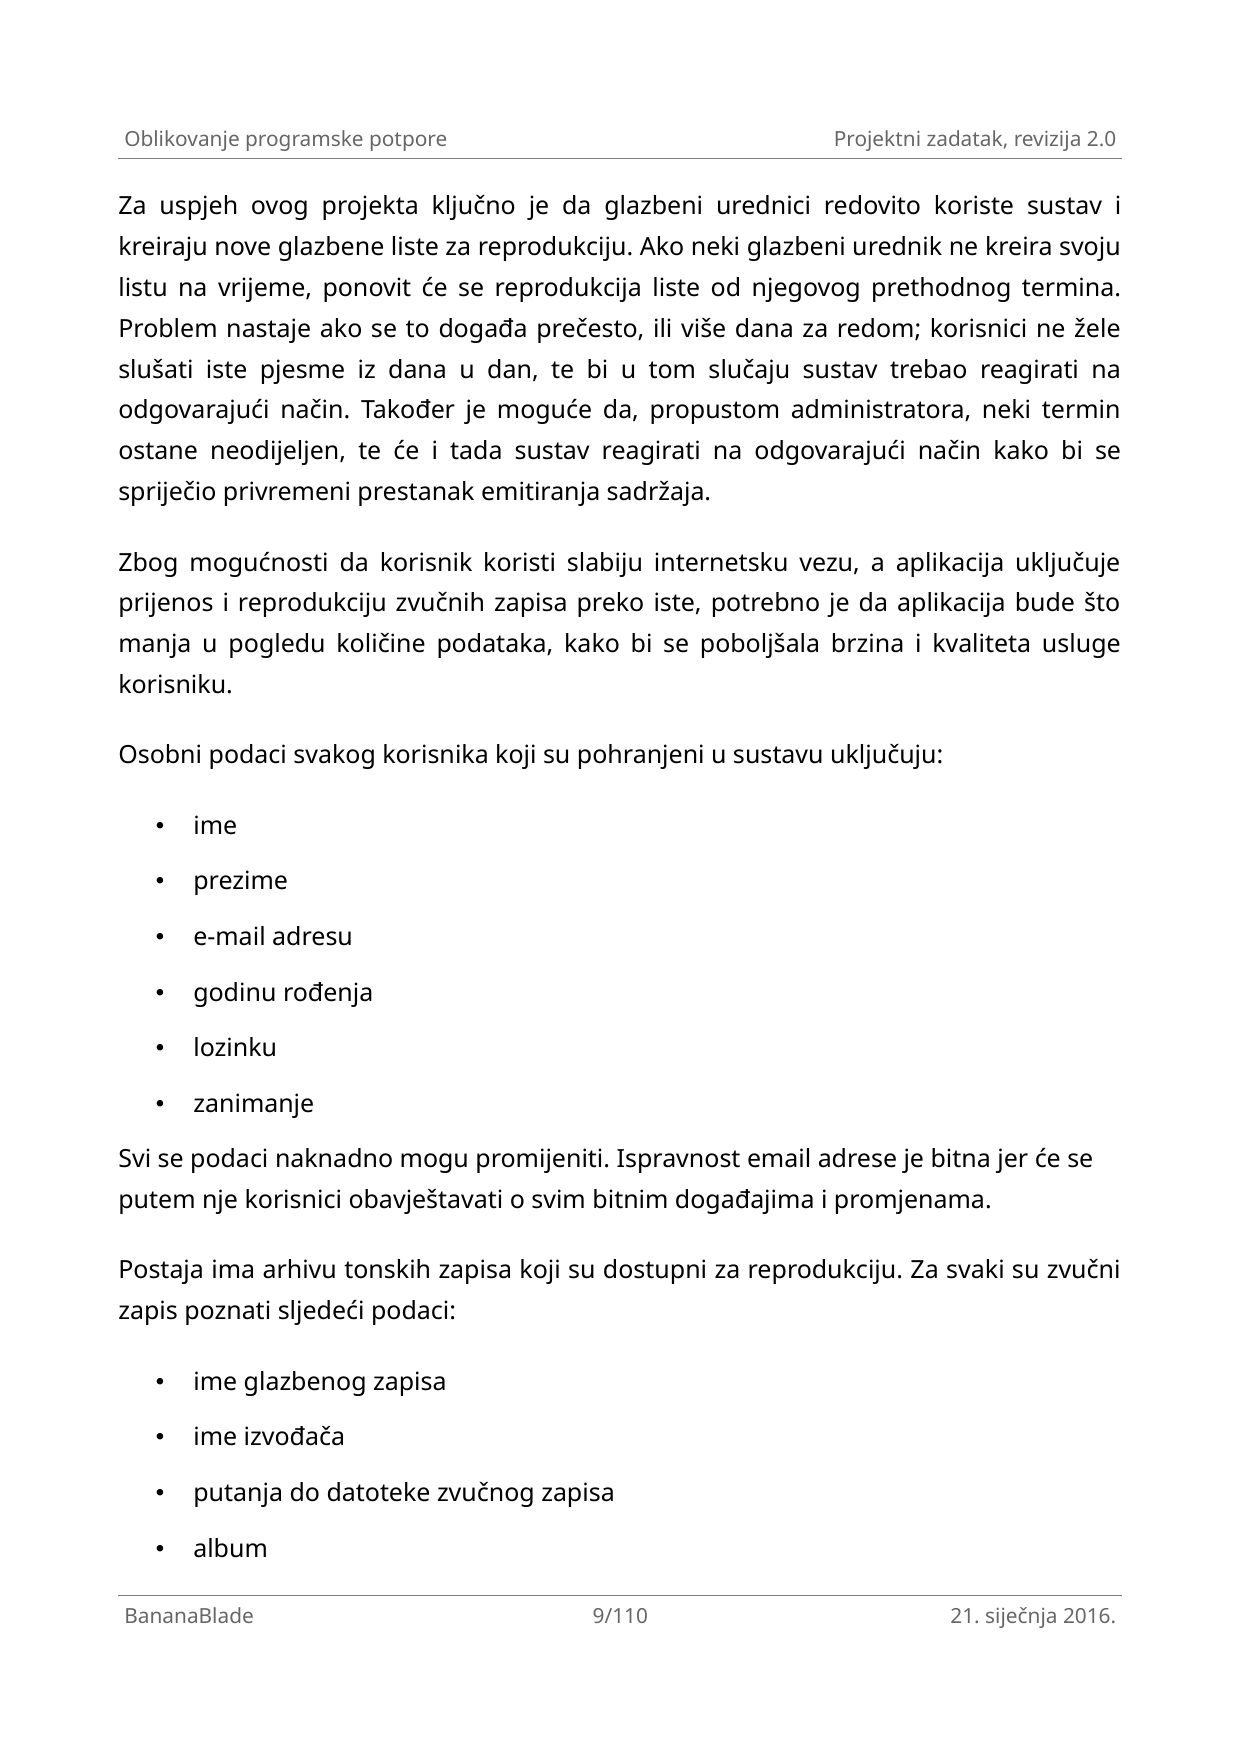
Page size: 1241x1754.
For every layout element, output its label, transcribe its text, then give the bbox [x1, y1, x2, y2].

text Osobni podaci svakog korisnika koji su pohranjeni u sustavu uključuju: [118, 737, 1122, 771]
list zanimanje [156, 1085, 1122, 1119]
text Postaja ima arhivu tonskih zapisa koji su dostupni za reprodukciju. Za svaki su zvučni zapis poznati sljedeći podaci: [118, 1252, 1122, 1327]
list ime [156, 807, 1122, 841]
list putanja do datoteke zvučnog zapisa [156, 1474, 1122, 1509]
list ime izvođača [156, 1419, 1122, 1453]
list prezime [156, 863, 1122, 897]
list album [156, 1530, 1122, 1564]
list godinu rođenja [156, 974, 1122, 1008]
list lozinku [156, 1030, 1122, 1064]
text Za uspjeh ovog projekta ključno je da glazbeni urednici redovito koriste sustav i kreiraju nove glazbene liste za reprodukciju. Ako neki glazbeni urednik ne kreira svoju listu na vrijeme, ponovit će se reprodukcija liste od njegovog prethodnog termina. Problem nastaje ako se to događa prečesto, ili više dana za redom; korisnici ne žele slušati iste pjesme iz dana u dan, te bi u tom slučaju sustav trebao reagirati na odgovarajući način. Također je moguće da, propustom administratora, neki termin ostane neodijeljen, te će i tada sustav reagirati na odgovarajući način kako bi se spriječio privremeni prestanak emitiranja sadržaja. [118, 188, 1122, 508]
list ime glazbenog zapisa [156, 1363, 1122, 1397]
text Svi se podaci naknadno mogu promijeniti. Ispravnost email adrese je bitna jer će se putem nje korisnici obavještavati o svim bitnim događajima i promjenama. [118, 1141, 1122, 1216]
text Zbog mogućnosti da korisnik koristi slabiju internetsku vezu, a aplikacija uključuje prijenos i reprodukciju zvučnih zapisa preko iste, potrebno je da aplikacija bude što manja u pogledu količine podataka, kako bi se poboljšala brzina i kvaliteta usluge korisniku. [118, 544, 1122, 701]
list e-mail adresu [156, 918, 1122, 953]
